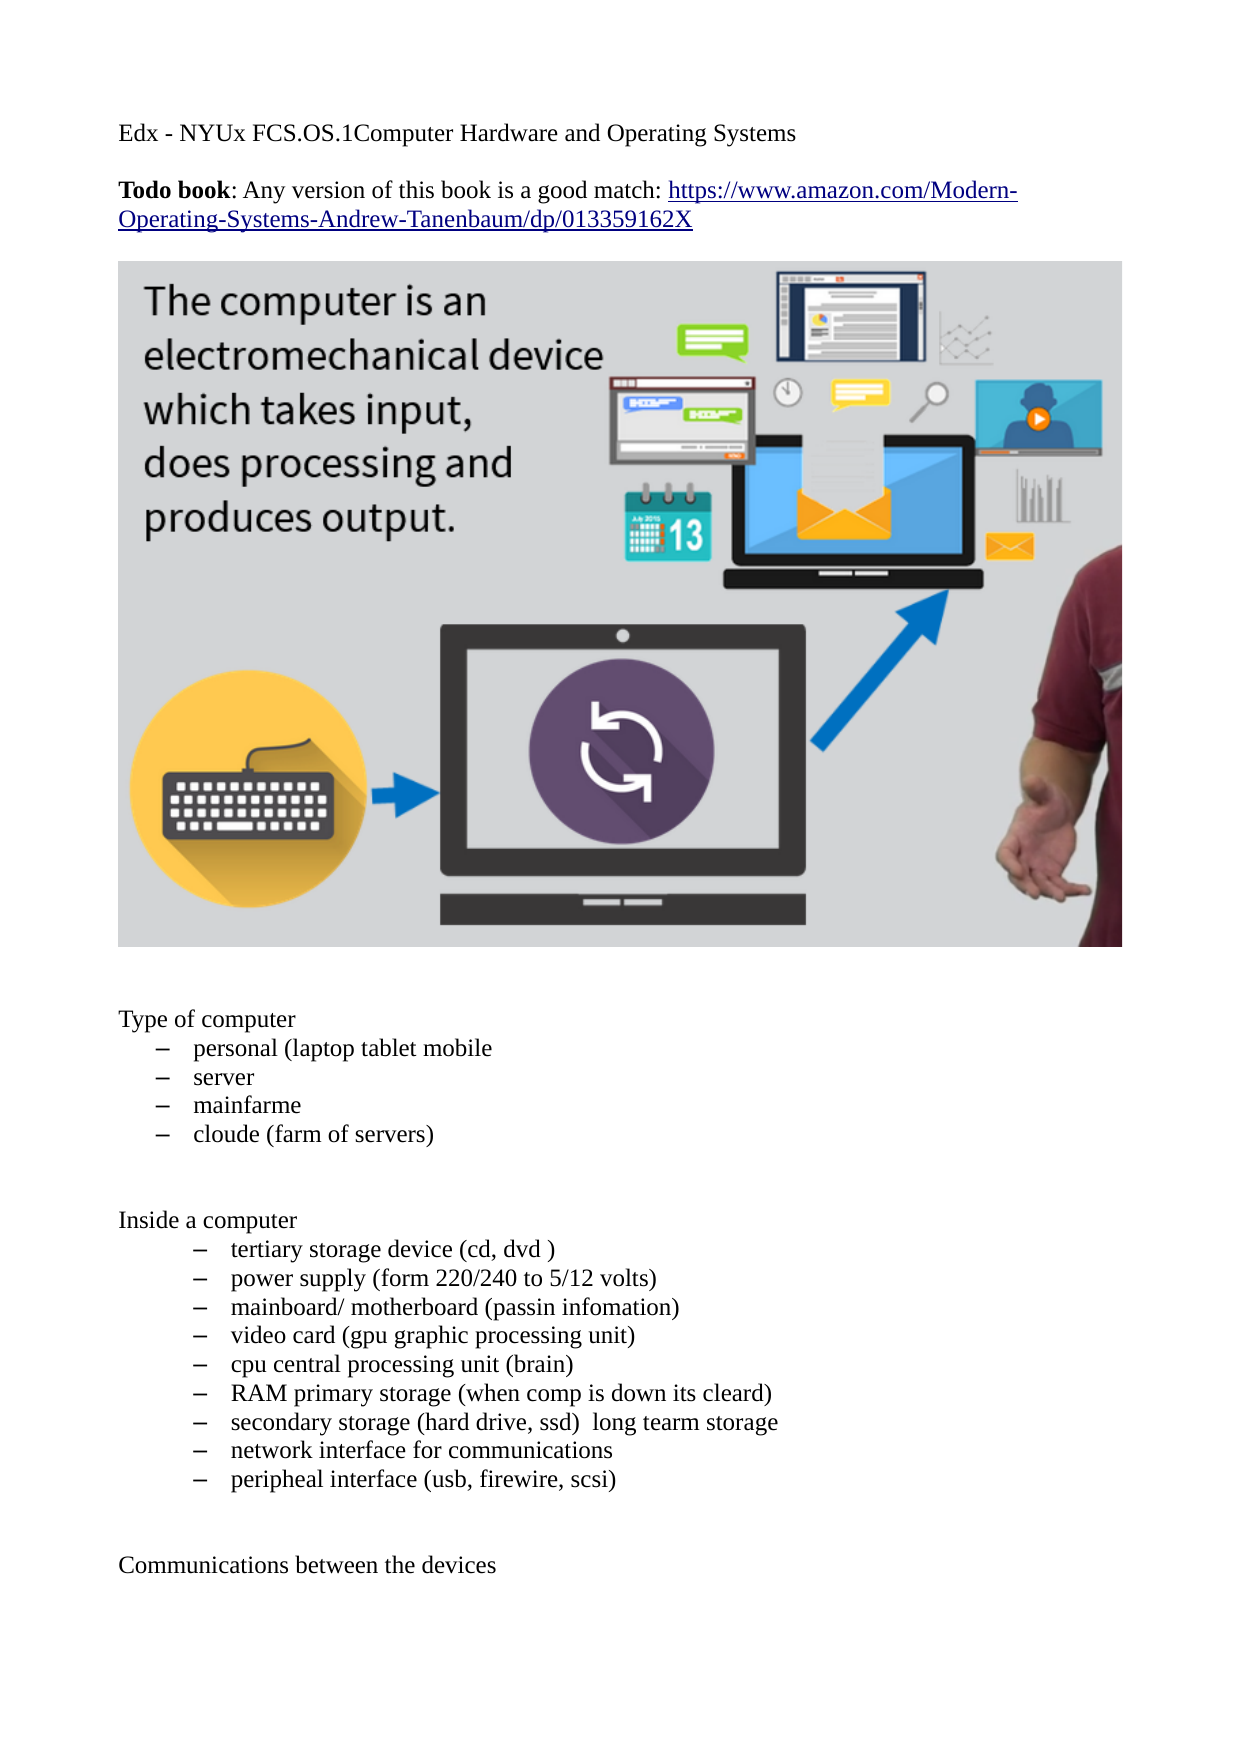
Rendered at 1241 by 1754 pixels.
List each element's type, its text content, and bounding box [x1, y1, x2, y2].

list video card (gpu graphic processing unit) [193, 1320, 1122, 1349]
list power supply (form 220/240 to 5/12 volts) [193, 1263, 1122, 1292]
list mainboard/ motherboard (passin infomation) [193, 1292, 1122, 1320]
text Edx - NYUx FCS.OS.1Computer Hardware and Operating Systems [118, 118, 1122, 147]
list secondary storage (hard drive, ssd) long tearm storage [193, 1407, 1122, 1435]
list peripheal interface (usb, firewire, scsi) [193, 1464, 1122, 1493]
list server [156, 1062, 1122, 1090]
text Inside a computer [118, 1205, 1122, 1234]
list cpu central processing unit (brain) [193, 1349, 1122, 1378]
list tertiary storage device (cd, dvd ) [193, 1234, 1122, 1263]
list cloude (farm of servers) [156, 1119, 1122, 1148]
text Communications between the devices [118, 1550, 1122, 1579]
text Type of computer [118, 1004, 1122, 1033]
list personal (laptop tablet mobile [156, 1033, 1122, 1062]
list network interface for communications [193, 1435, 1122, 1464]
list RAM primary storage (when comp is down its cleard) [193, 1378, 1122, 1407]
list mainfarme [156, 1090, 1122, 1119]
text Todo book: Any version of this book is a good match: https://www.amazon.com/Modern-Operating-Systems-Andrew-Tanenbaum/dp/013359162X [118, 176, 1122, 233]
picture [118, 261, 1123, 947]
